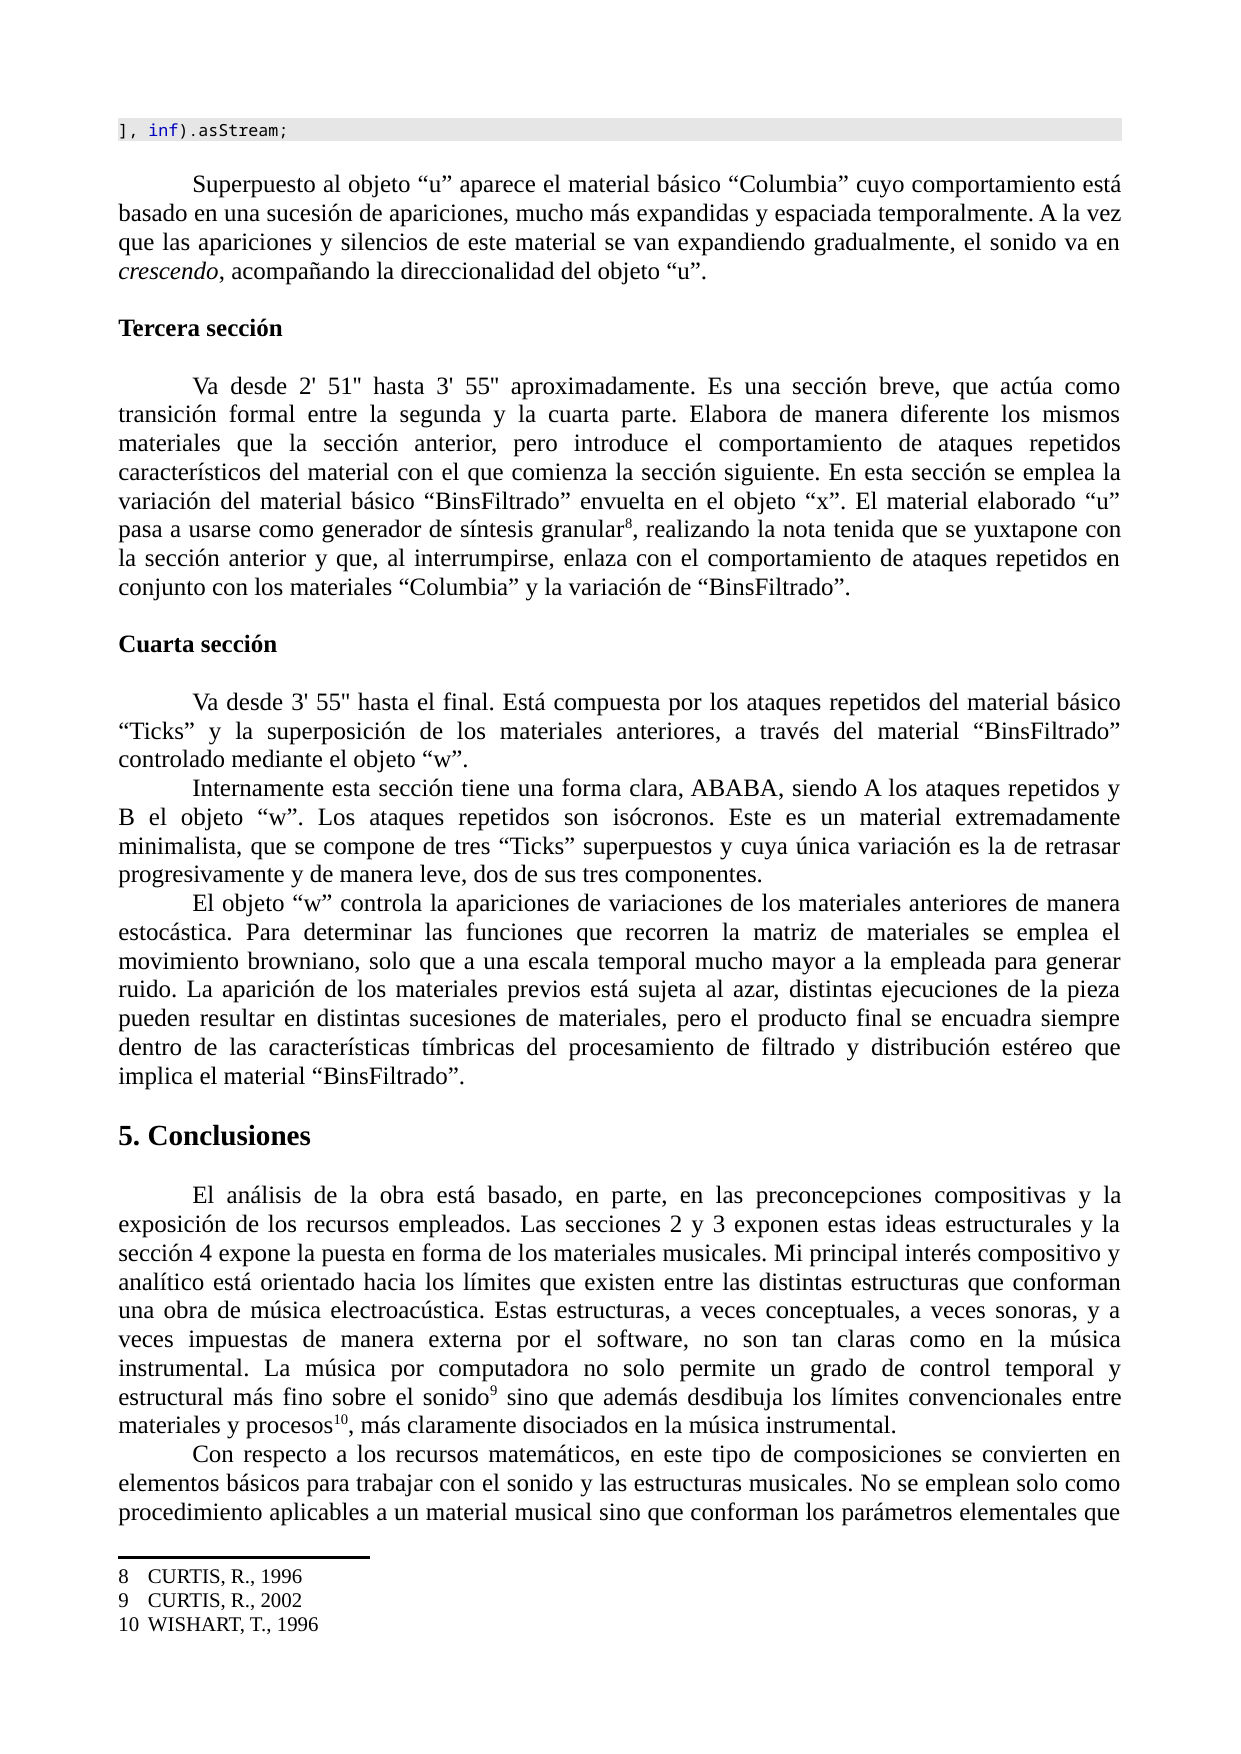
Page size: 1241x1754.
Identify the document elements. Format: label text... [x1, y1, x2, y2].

text CURTIS, R., 1996 [118, 1563, 1122, 1588]
text El objeto “w” controla la apariciones de variaciones de los materiales anteriores de manera estocástica. Para determinar las funciones que recorren la matriz de materiales se emplea el movimiento browniano, solo que a una escala temporal mucho mayor a la empleada para generar ruido. La aparición de los materiales previos está sujeta al azar, distintas ejecuciones de la pieza pueden resultar en distintas sucesiones de materiales, pero el producto final se encuadra siempre dentro de las características tímbricas del procesamiento de filtrado y distribución estéreo que implica el material “BinsFiltrado”. [118, 888, 1122, 1089]
text CURTIS, R., 2002 [118, 1588, 1122, 1612]
text El análisis de la obra está basado, en parte, en las preconcepciones compositivas y la exposición de los recursos empleados. Las secciones 2 y 3 exponen estas ideas estructurales y la sección 4 expone la puesta en forma de los materiales musicales. Mi principal interés compositivo y analítico está orientado hacia los límites que existen entre las distintas estructuras que conforman una obra de música electroacústica. Estas estructuras, a veces conceptuales, a veces sonoras, y a veces impuestas de manera externa por el software, no son tan claras como en la música instrumental. La música por computadora no solo permite un grado de control temporal y estructural más fino sobre el sonido sino que además desdibuja los límites convencionales entre materiales y procesos, más claramente disociados en la música instrumental. [118, 1181, 1122, 1439]
text Tercera sección [118, 313, 1122, 342]
text 5. Conclusiones [118, 1118, 1122, 1152]
text Va desde 2' 51'' hasta 3' 55'' aproximadamente. Es una sección breve, que actúa como transición formal entre la segunda y la cuarta parte. Elabora de manera diferente los mismos materiales que la sección anterior, pero introduce el comportamiento de ataques repetidos característicos del material con el que comienza la sección siguiente. En esta sección se emplea la variación del material básico “BinsFiltrado” envuelta en el objeto “x”. El material elaborado “u” pasa a usarse como generador de síntesis granular, realizando la nota tenida que se yuxtapone con la sección anterior y que, al interrumpirse, enlaza con el comportamiento de ataques repetidos en conjunto con los materiales “Columbia” y la variación de “BinsFiltrado”. [118, 371, 1122, 601]
text Internamente esta sección tiene una forma clara, ABABA, siendo A los ataques repetidos y B el objeto “w”. Los ataques repetidos son isócronos. Este es un material extremadamente minimalista, que se compone de tres “Ticks” superpuestos y cuya única variación es la de retrasar progresivamente y de manera leve, dos de sus tres componentes. [118, 773, 1122, 888]
text Superpuesto al objeto “u” aparece el material básico “Columbia” cuyo comportamiento está basado en una sucesión de apariciones, mucho más expandidas y espaciada temporalmente. A la vez que las apariciones y silencios de este material se van expandiendo gradualmente, el sonido va en crescendo, acompañando la direccionalidad del objeto “u”. [118, 169, 1122, 284]
text Cuarta sección [118, 629, 1122, 658]
text ], inf).asStream; [118, 118, 1122, 141]
text WISHART, T., 1996 [118, 1612, 1122, 1636]
text Va desde 3' 55'' hasta el final. Está compuesta por los ataques repetidos del material básico “Ticks” y la superposición de los materiales anteriores, a través del material “BinsFiltrado” controlado mediante el objeto “w”. [118, 687, 1122, 773]
text Con respecto a los recursos matemáticos, en este tipo de composiciones se convierten en elementos básicos para trabajar con el sonido y las estructuras musicales. No se emplean solo como procedimiento aplicables a un material musical sino que conforman los parámetros elementales que [118, 1439, 1122, 1526]
